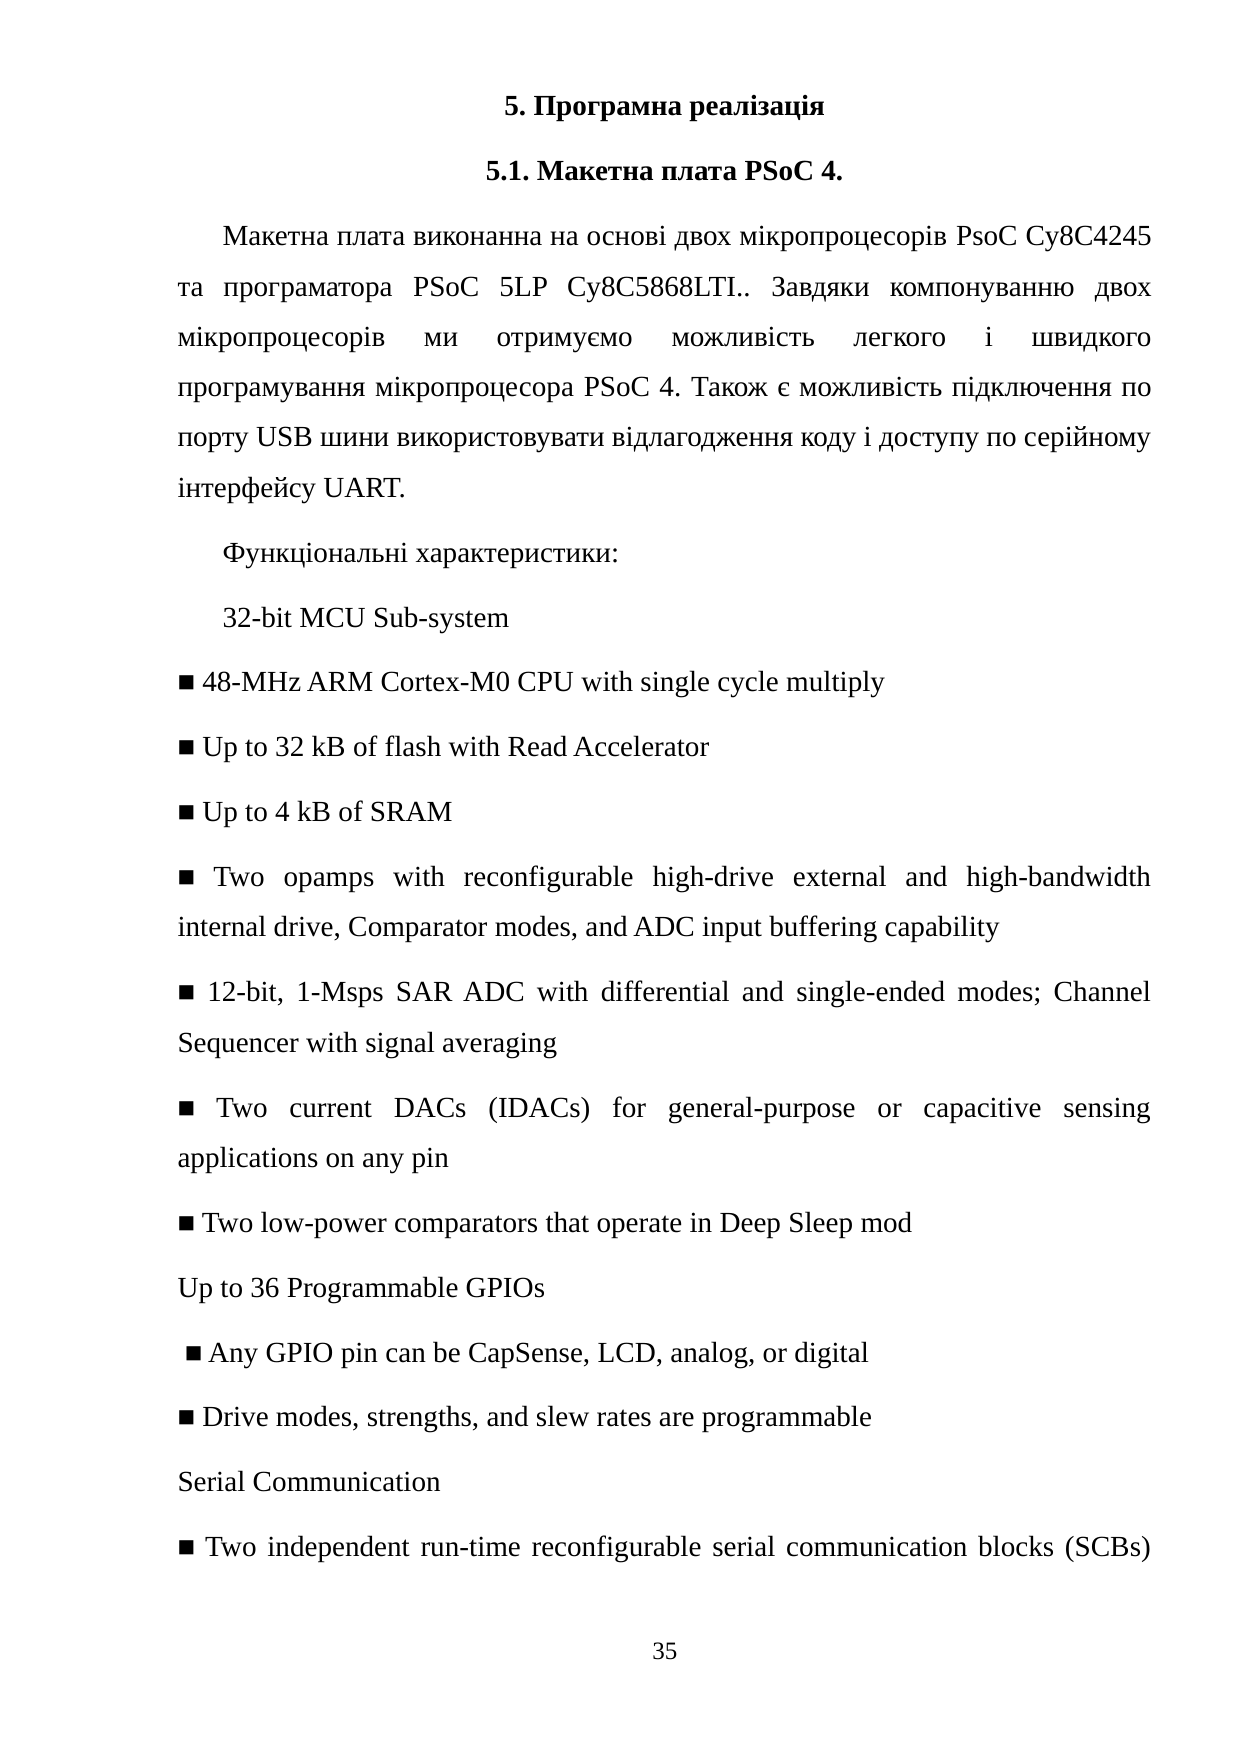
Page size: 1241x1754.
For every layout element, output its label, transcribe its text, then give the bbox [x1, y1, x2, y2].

text Up to 36 Programmable GPIOs [177, 1270, 1152, 1303]
text 5. Програмна реалізація [177, 88, 1152, 122]
text ■ Two low-power comparators that operate in Deep Sleep mod [177, 1205, 1152, 1238]
text ■ Any GPIO pin can be CapSense, LCD, analog, or digital [177, 1335, 1152, 1368]
text ■ 48-MHz ARM Cortex-M0 CPU with single cycle multiply [177, 664, 1152, 698]
text ■ Drive modes, strengths, and slew rates are programmable [177, 1399, 1152, 1433]
text ■ 12-bit, 1-Msps SAR ADC with differential and single-ended modes; Channel Sequencer with signal averaging [177, 974, 1152, 1058]
text ■ Up to 4 kB of SRAM [177, 794, 1152, 828]
text Serial Communication [177, 1464, 1152, 1498]
text ■ Two opamps with reconfigurable high-drive external and high-bandwidth internal drive, Comparator modes, and ADC input buffering capability [177, 859, 1152, 943]
text 5.1. Макетна плата PSoC 4. [177, 153, 1152, 187]
text ■ Two independent run-time reconfigurable serial communication blocks (SCBs) [177, 1529, 1152, 1563]
text ■ Two current DACs (IDACs) for general-purpose or capacitive sensing applications on any pin [177, 1090, 1152, 1173]
text ■ Up to 32 kB of flash with Read Accelerator [177, 729, 1152, 763]
text Функціональні характеристики: [177, 535, 1152, 568]
text Макетна плата виконанна на основі двох мікропроцесорів PsoC Cy8C4245 та програматора PSoC 5LP Cy8C5868LTI.. Завдяки компонуванню двох мікропроцесорів ми отримуємо можливість легкого і швидкого програмування мікропроцесора PSoC 4. Також є можливість підключення по порту USB шини використовувати відлагодження коду і доступу по серійному інтерфейсу UART. [177, 218, 1152, 503]
text 32-bit MCU Sub-system [177, 600, 1152, 633]
